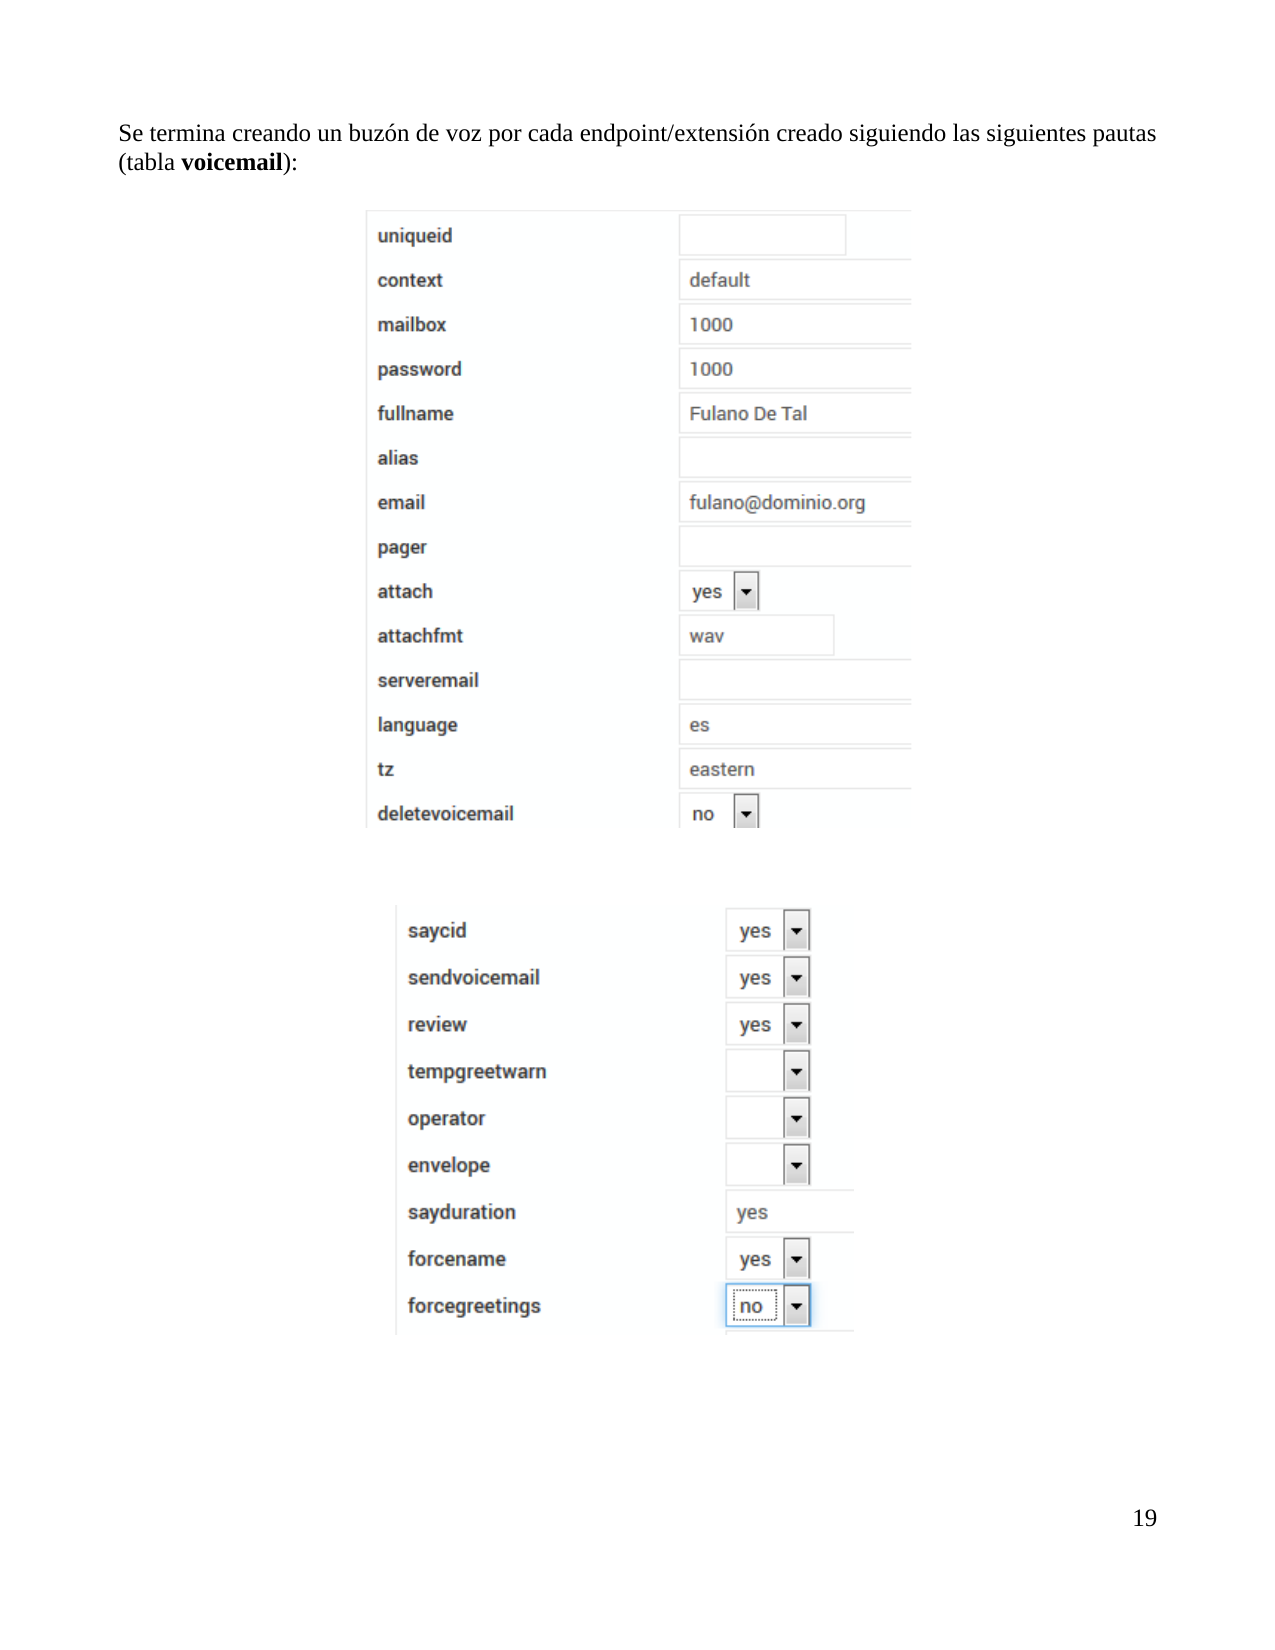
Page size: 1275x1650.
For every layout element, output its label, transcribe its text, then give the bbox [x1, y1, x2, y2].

text Se termina creando un buzón de voz por cada endpoint/extensión creado siguiendo las siguientes pautas (tabla voicemail): [118, 118, 1157, 176]
picture [394, 905, 854, 1335]
picture [363, 210, 912, 828]
